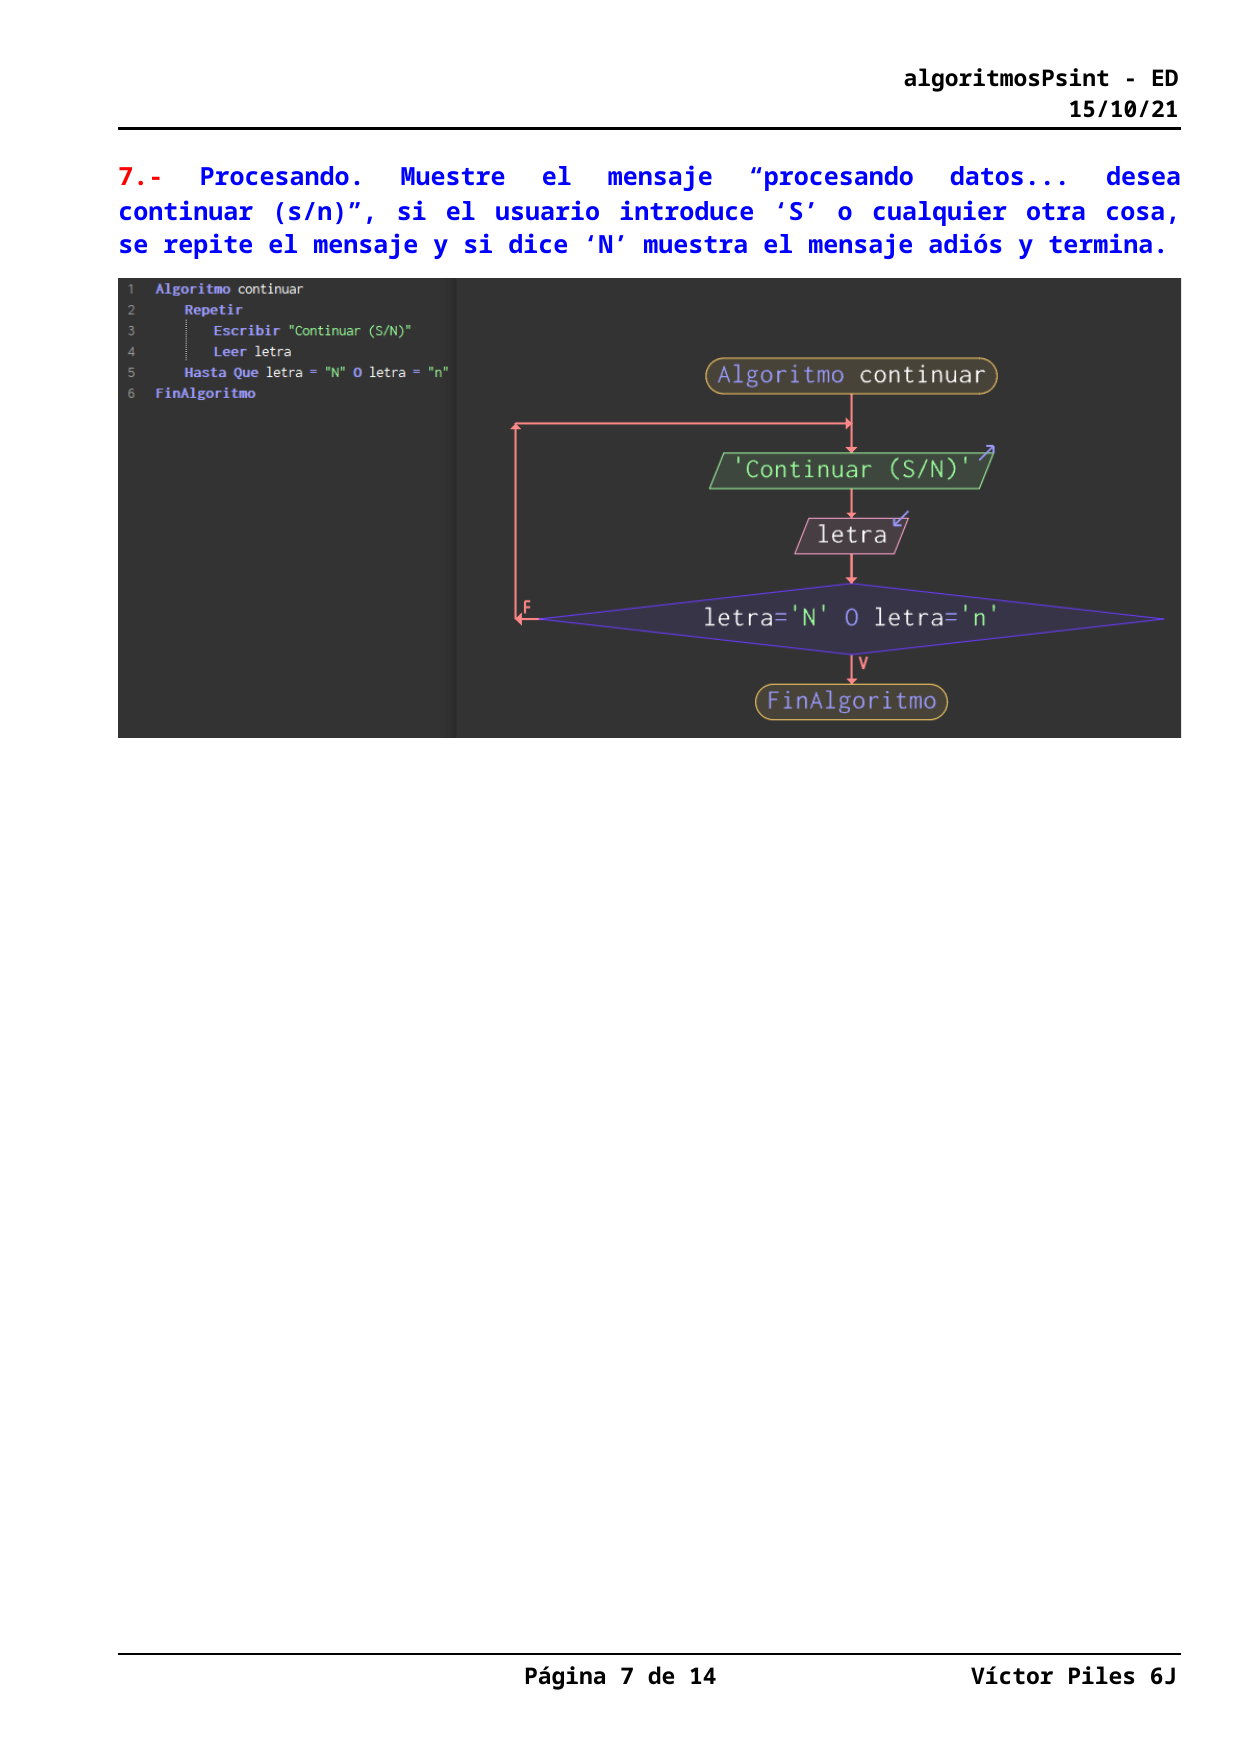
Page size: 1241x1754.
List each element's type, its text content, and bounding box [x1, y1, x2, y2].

picture [118, 278, 1182, 738]
text 7.- Procesando. Muestre el mensaje “procesando datos... desea continuar (s/n)”, si el usuario introduce ‘S’ o cualquier otra cosa, se repite el mensaje y si dice ‘N’ muestra el mensaje adiós y termina. [118, 159, 1181, 261]
